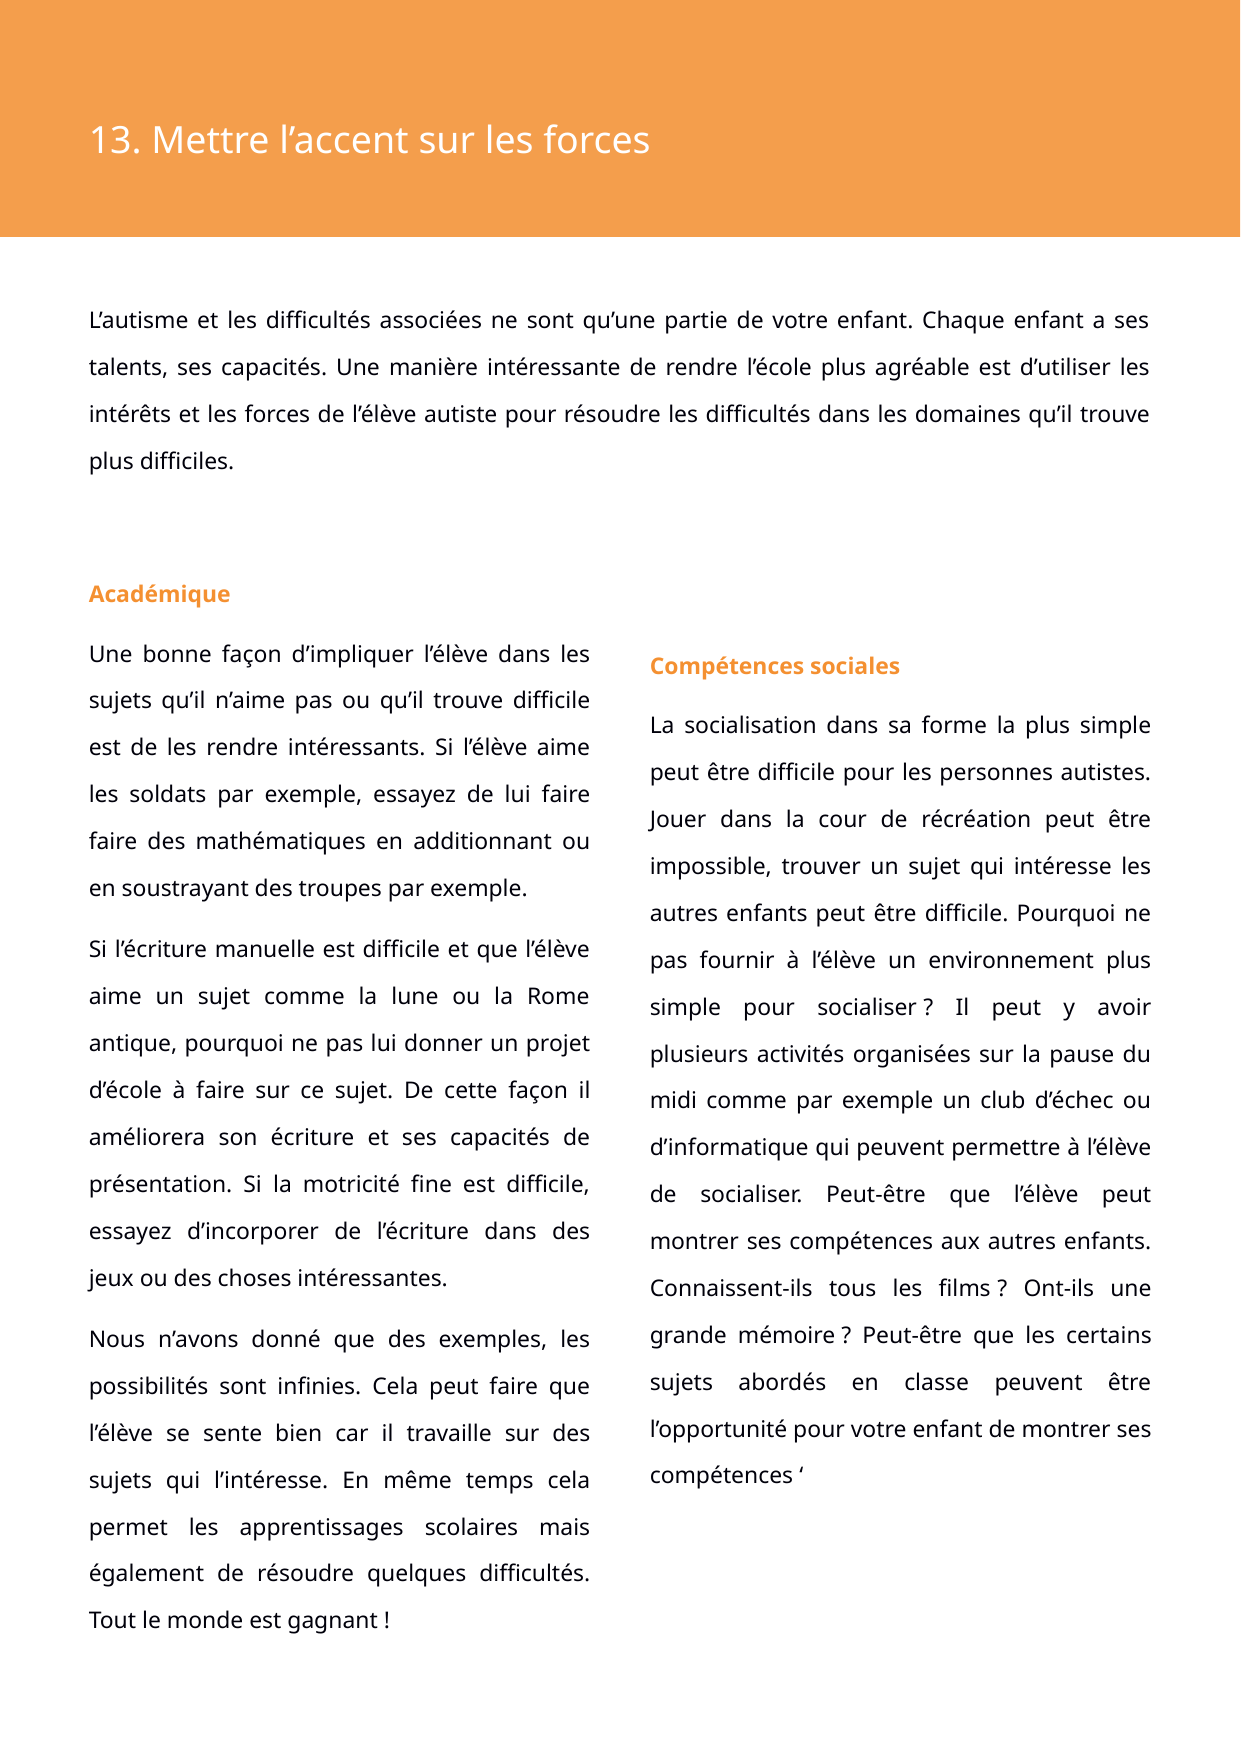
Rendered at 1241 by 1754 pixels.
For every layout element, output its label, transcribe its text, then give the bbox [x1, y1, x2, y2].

text L’autisme et les difficultés associées ne sont qu’une partie de votre enfant. Chaque enfant a ses talents, ses capacités. Une manière intéressante de rendre l’école plus agréable est d’utiliser les intérêts et les forces de l’élève autiste pour résoudre les difficultés dans les domaines qu’il trouve plus difficiles. [88, 304, 1152, 476]
text Une bonne façon d’impliquer l’élève dans les sujets qu’il n’aime pas ou qu’il trouve difficile est de les rendre intéressants. Si l’élève aime les soldats par exemple, essayez de lui faire faire des mathématiques en additionnant ou en soustrayant des troupes par exemple. [88, 637, 591, 903]
text Si l’écriture manuelle est difficile et que l’élève aime un sujet comme la lune ou la Rome antique, pourquoi ne pas lui donner un projet d’école à faire sur ce sujet. De cette façon il améliorera son écriture et ses capacités de présentation. Si la motricité fine est difficile, essayez d’incorporer de l’écriture dans des jeux ou des choses intéressantes. [88, 933, 591, 1293]
text La socialisation dans sa forme la plus simple peut être difficile pour les personnes autistes. Jouer dans la cour de récréation peut être impossible, trouver un sujet qui intéresse les autres enfants peut être difficile. Pourquoi ne pas fournir à l’élève un environnement plus simple pour socialiser ? Il peut y avoir plusieurs activités organisées sur la pause du midi comme par exemple un club d’échec ou d’informatique qui peuvent permettre à l’élève de socialiser. Peut-être que l’élève peut montrer ses compétences aux autres enfants. Connaissent-ils tous les films ? Ont-ils une grande mémoire ? Peut-être que les certains sujets abordés en classe peuvent être l’opportunité pour votre enfant de montrer ses compétences ‘ [649, 709, 1152, 1491]
text Nous n’avons donné que des exemples, les possibilités sont infinies. Cela peut faire que l’élève se sente bien car il travaille sur des sujets qui l’intéresse. En même temps cela permet les apprentissages scolaires mais également de résoudre quelques difficultés. Tout le monde est gagnant ! [88, 1323, 591, 1635]
subtitle 13. Mettre l’accent sur les forces [88, 113, 1152, 164]
subtitle Académique [88, 578, 591, 609]
subtitle Compétences sociales [649, 650, 1152, 681]
